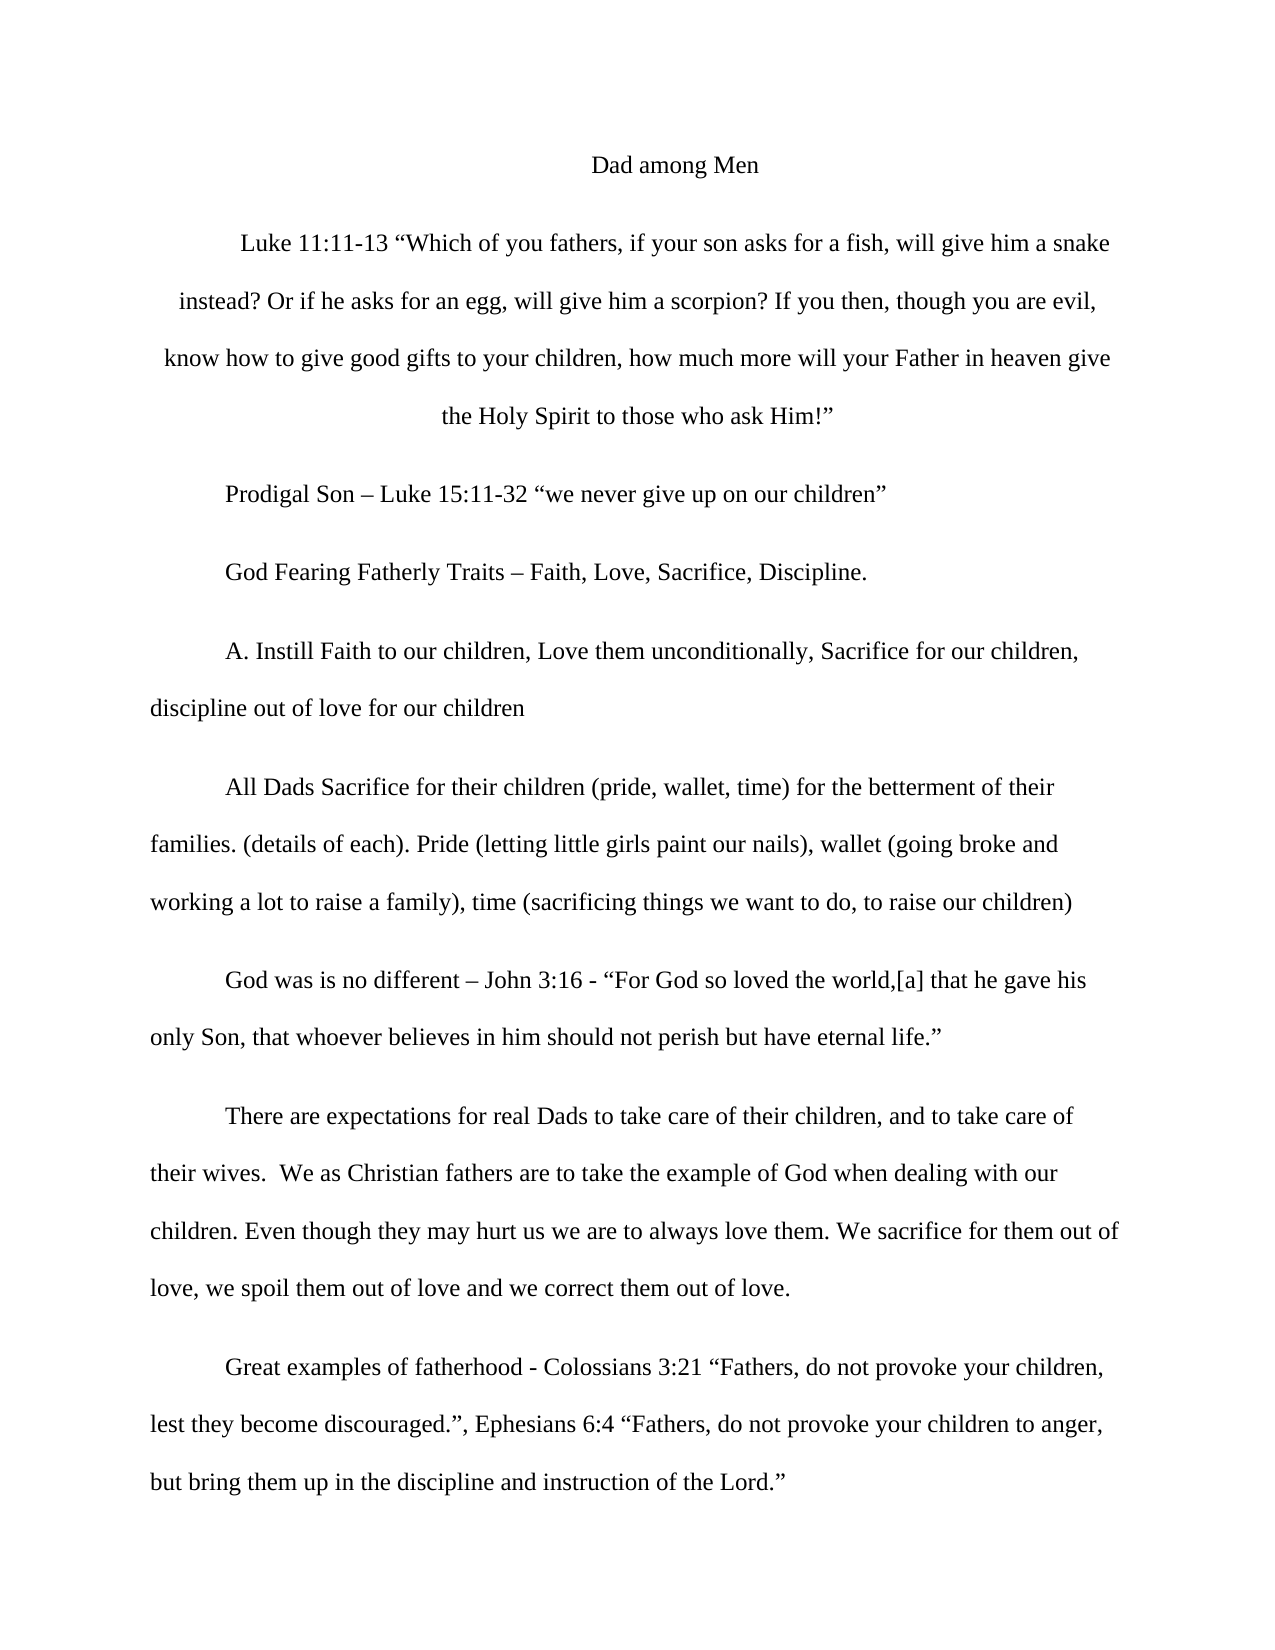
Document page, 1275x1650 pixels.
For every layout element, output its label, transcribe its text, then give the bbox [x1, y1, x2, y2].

text Prodigal Son – Luke 15:11-32 “we never give up on our children” [150, 479, 1125, 508]
text God was is no different – John 3:16 - “For God so loved the world,[a] that he gave his only Son, that whoever believes in him should not perish but have eternal life.” [150, 965, 1125, 1051]
text Great examples of fatherhood - Colossians 3:21 “Fathers, do not provoke your children, lest they become discouraged.”, Ephesians 6:4 “Fathers, do not provoke your children to anger, but bring them up in the discipline and instruction of the Lord.” [150, 1352, 1125, 1495]
text Luke 11:11-13 “Which of you fathers, if your son asks for a fish, will give him a snake instead? Or if he asks for an egg, will give him a scorpion? If you then, though you are evil, know how to give good gifts to your children, how much more will your Father in heaven give the Holy Spirit to those who ask Him!” [150, 228, 1125, 429]
text Dad among Men [150, 150, 1125, 179]
text All Dads Sacrifice for their children (pride, wallet, time) for the betterment of their families. (details of each). Pride (letting little girls paint our nails), wallet (going broke and working a lot to raise a family), time (sacrificing things we want to do, to raise our children) [150, 772, 1125, 915]
text There are expectations for real Dads to take care of their children, and to take care of their wives. We as Christian fathers are to take the example of God when dealing with our children. Even though they may hurt us we are to always love them. We sacrifice for them out of love, we spoil them out of love and we correct them out of love. [150, 1101, 1125, 1302]
text A. Instill Faith to our children, Love them unconditionally, Sacrifice for our children, discipline out of love for our children [150, 636, 1125, 722]
text God Fearing Fatherly Traits – Faith, Love, Sacrifice, Discipline. [150, 557, 1125, 586]
